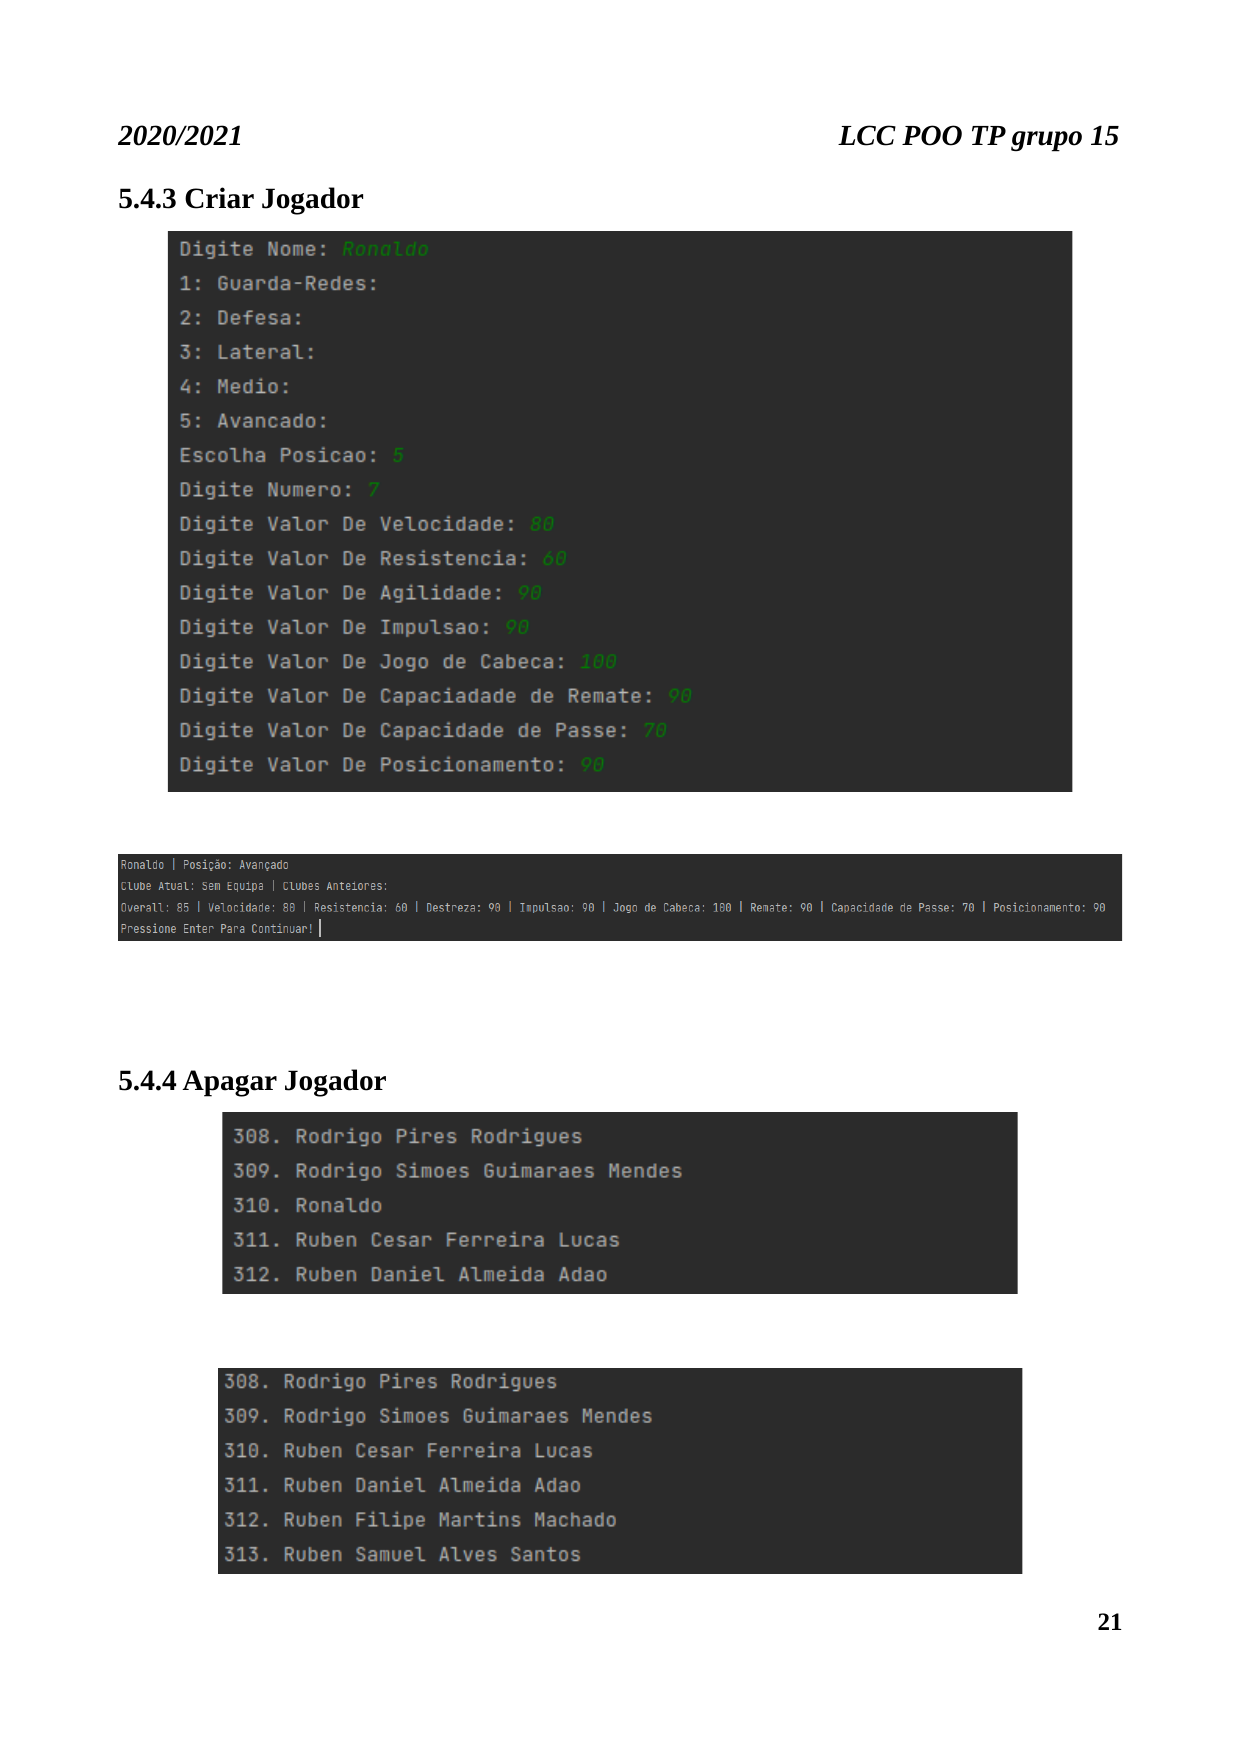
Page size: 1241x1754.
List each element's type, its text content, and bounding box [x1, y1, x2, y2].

picture [167, 231, 1073, 792]
picture [222, 1112, 1018, 1294]
subtitle 5.4.3 Criar Jogador [118, 181, 1122, 215]
picture [218, 1368, 1023, 1574]
subtitle 5.4.4 Apagar Jogador [118, 1062, 1122, 1096]
picture [118, 854, 1123, 941]
